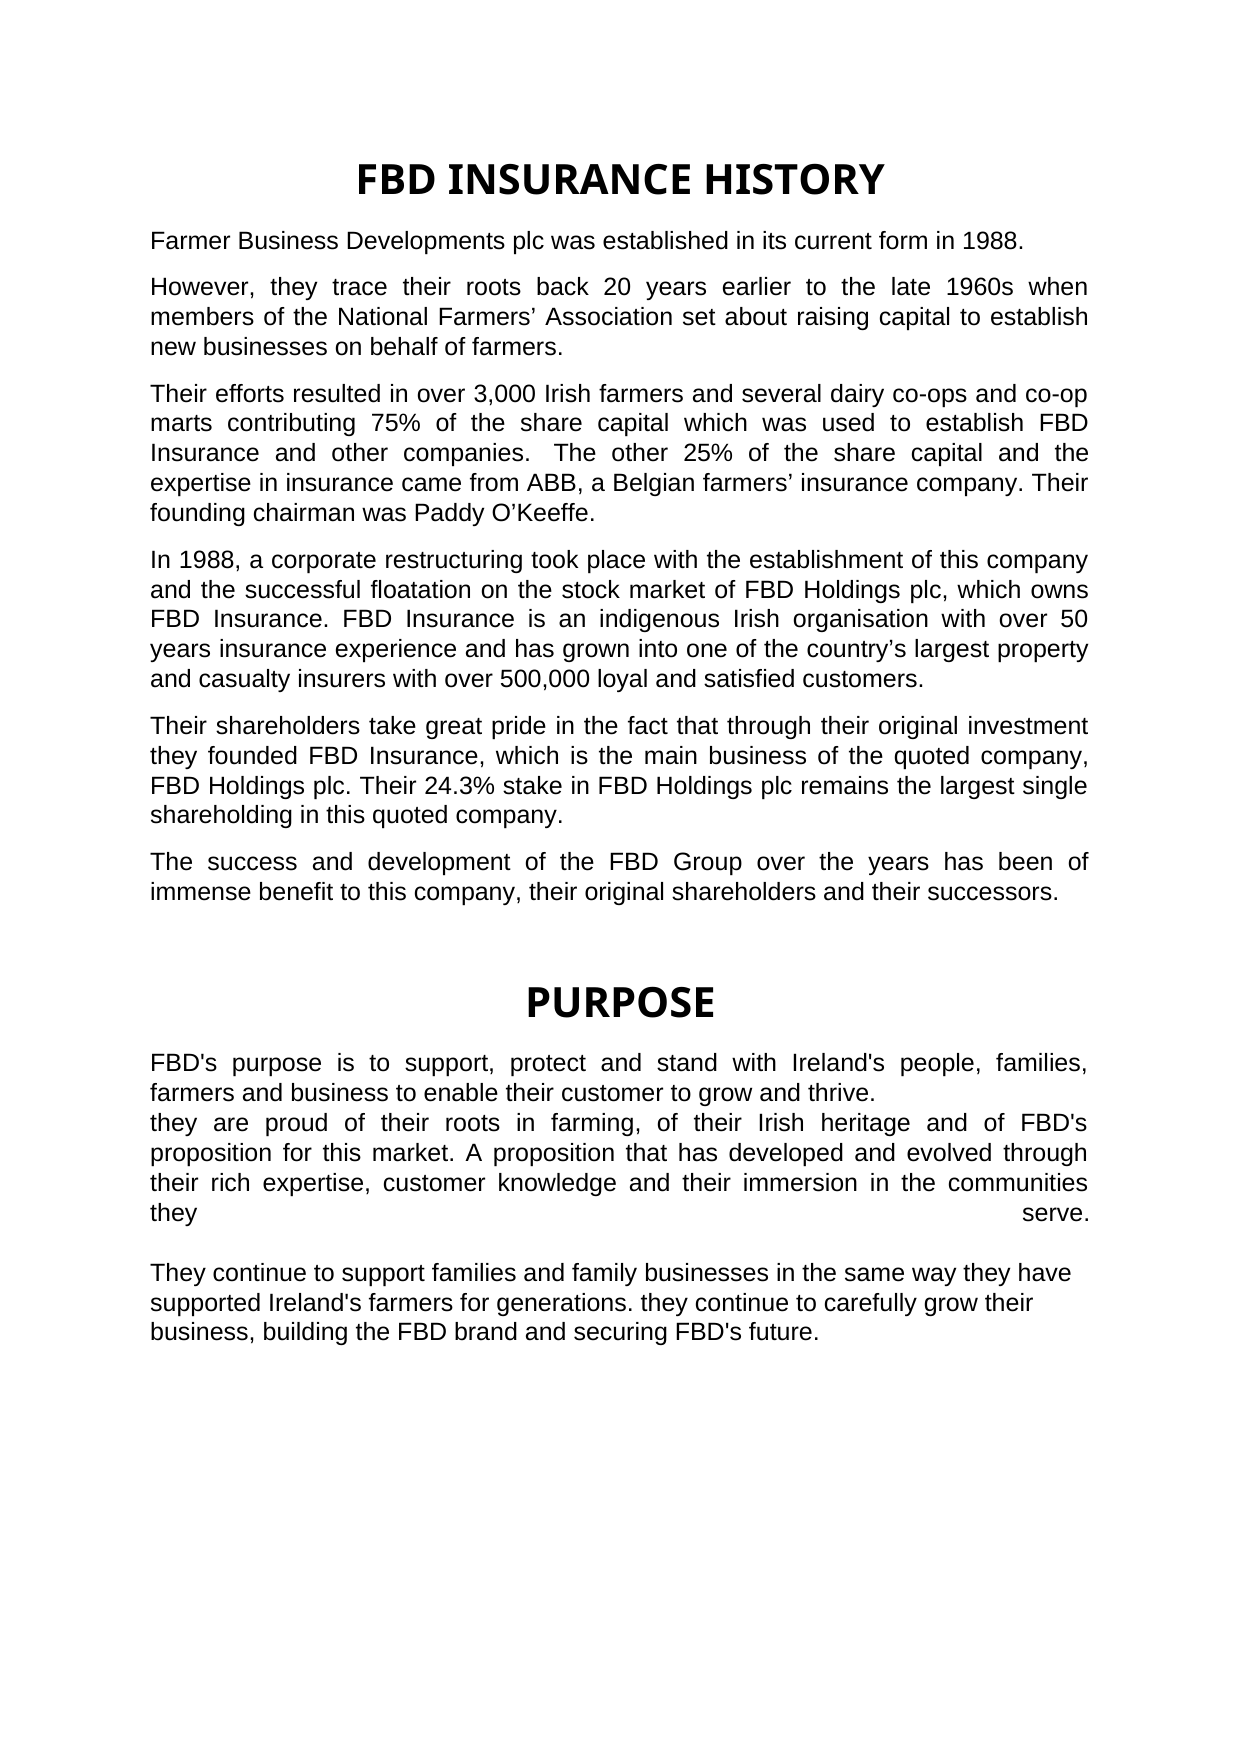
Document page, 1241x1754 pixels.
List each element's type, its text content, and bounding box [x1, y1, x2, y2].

text Their efforts resulted in over 3,000 Irish farmers and several dairy co-ops and co-op marts contributing 75% of the share capital which was used to establish FBD Insurance and other companies. The other 25% of the share capital and the expertise in insurance came from ABB, a Belgian farmers’ insurance company. Their founding chairman was Paddy O’Keeffe. [150, 378, 1090, 527]
text they are proud of their roots in farming, of their Irish heritage and of FBD's proposition for this market. A proposition that has developed and evolved through their rich expertise, customer knowledge and their immersion in the communities they serve. [150, 1108, 1090, 1256]
text Their shareholders take great pride in the fact that through their original investment they founded FBD Insurance, which is the main business of the quoted company, FBD Holdings plc. Their 24.3% stake in FBD Holdings plc remains the largest single shareholding in this quoted company. [150, 711, 1090, 829]
text Farmer Business Developments plc was established in its current form in 1988. [150, 226, 1090, 254]
text However, they trace their roots back 20 years earlier to the late 1960s when members of the National Farmers’ Association set about raising capital to establish new businesses on behalf of farmers. [150, 272, 1090, 361]
text The success and development of the FBD Group over the years has been of immense benefit to this company, their original shareholders and their successors. [150, 847, 1090, 906]
text PURPOSE [150, 973, 1090, 1029]
text FBD's purpose is to support, protect and stand with Ireland's people, families, farmers and business to enable their customer to grow and thrive. [150, 1048, 1090, 1107]
text FBD INSURANCE HISTORY [150, 150, 1090, 207]
text They continue to support families and family businesses in the same way they have supported Ireland's farmers for generations. they continue to carefully grow their business, building the FBD brand and securing FBD's future. [150, 1258, 1090, 1346]
text In 1988, a corporate restructuring took place with the establishment of this company and the successful floatation on the stock market of FBD Holdings plc, which owns FBD Insurance. FBD Insurance is an indigenous Irish organisation with over 50 years insurance experience and has grown into one of the country’s largest property and casualty insurers with over 500,000 loyal and satisfied customers. [150, 545, 1090, 693]
